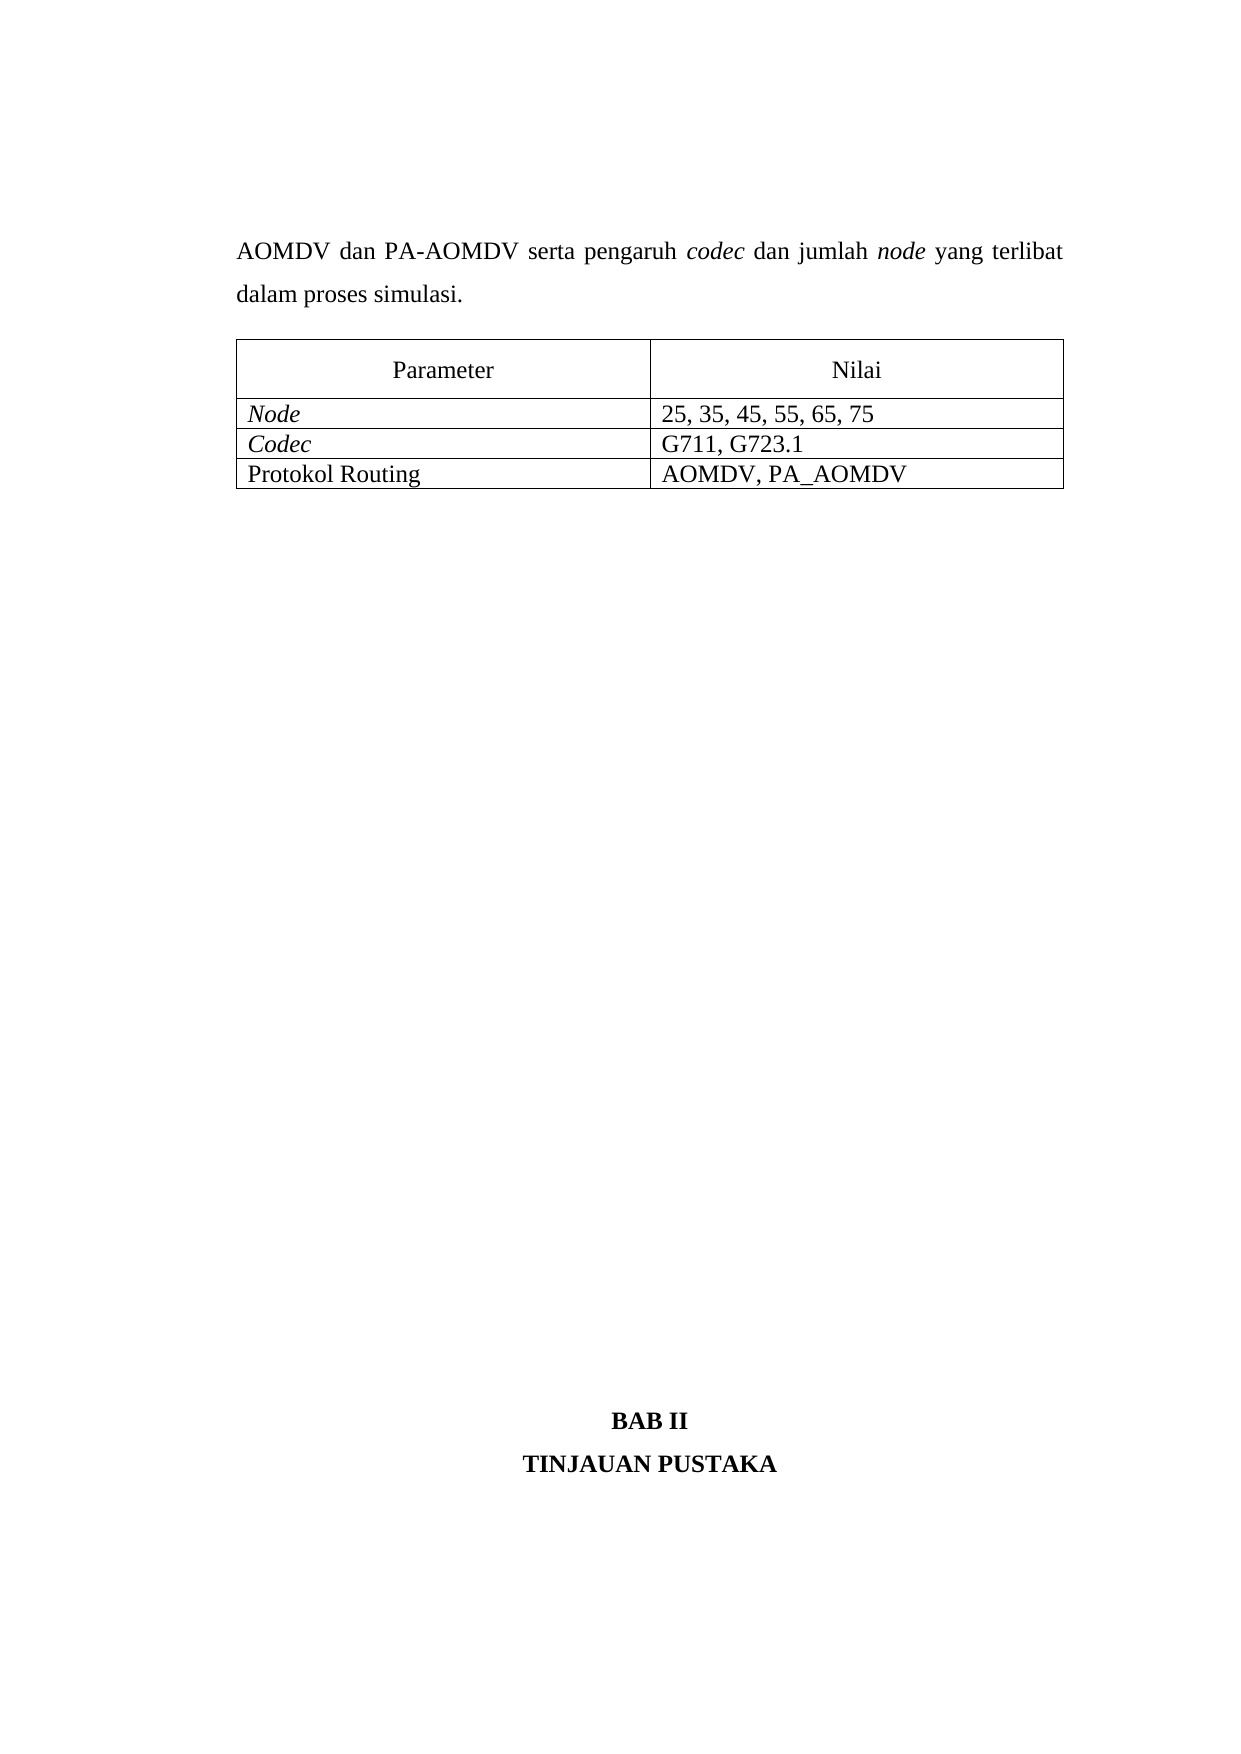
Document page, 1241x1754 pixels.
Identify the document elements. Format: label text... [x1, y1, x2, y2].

table_cell G711, G723.1 [651, 429, 1063, 458]
table_cell Protokol Routing [237, 459, 650, 488]
table_cell AOMDV, PA_AOMDV [651, 459, 1063, 488]
table_cell 25, 35, 45, 55, 65, 75 [651, 399, 1063, 428]
table_cell Codec [237, 429, 650, 458]
table_header Parameter [237, 340, 650, 398]
table_cell Node [237, 399, 650, 428]
table_header Nilai [651, 340, 1063, 398]
subtitle BAB II TINJAUAN PUSTAKA [236, 1406, 1063, 1478]
text AOMDV dan PA-AOMDV serta pengaruh codec dan jumlah node yang terlibat dalam proses simulasi. [236, 236, 1063, 308]
